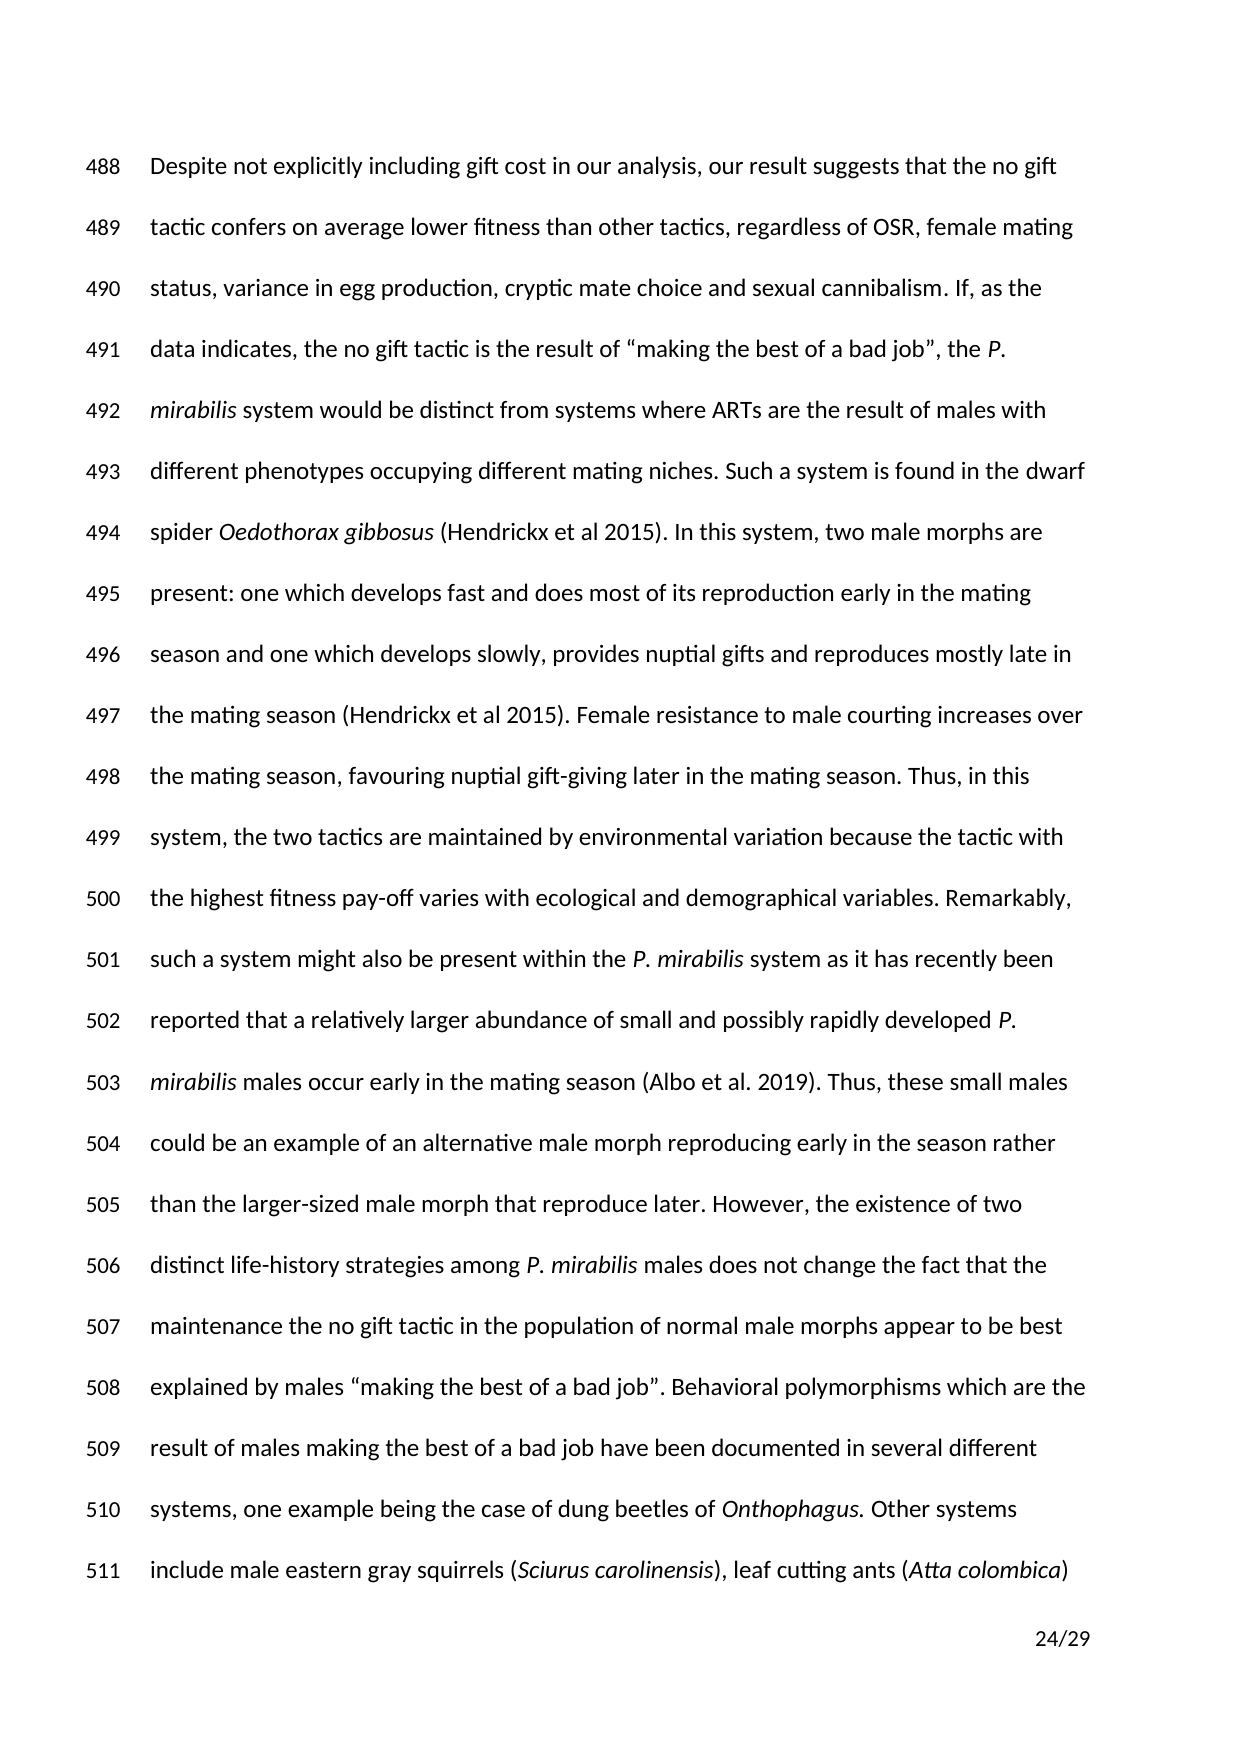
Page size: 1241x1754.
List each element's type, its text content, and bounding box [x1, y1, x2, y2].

text Despite not explicitly including gift cost in our analysis, our result suggests that the no gift tactic confers on average lower fitness than other tactics, regardless of OSR, female mating status, variance in egg production, cryptic mate choice and sexual cannibalism. If, as the data indicates, the no gift tactic is the result of “making the best of a bad job”, the P. mirabilis system would be distinct from systems where ARTs are the result of males with different phenotypes occupying different mating niches. Such a system is found in the dwarf spider Oedothorax gibbosus (Hendrickx et al 2015). In this system, two male morphs are present: one which develops fast and does most of its reproduction early in the mating season and one which develops slowly, provides nuptial gifts and reproduces mostly late in the mating season (Hendrickx et al 2015). Female resistance to male courting increases over the mating season, favouring nuptial gift-giving later in the mating season. Thus, in this system, the two tactics are maintained by environmental variation because the tactic with the highest fitness pay-off varies with ecological and demographical variables. Remarkably, such a system might also be present within the P. mirabilis system as it has recently been reported that a relatively larger abundance of small and possibly rapidly developed P. mirabilis males occur early in the mating season (Albo et al. 2019). Thus, these small males could be an example of an alternative male morph reproducing early in the season rather than the larger-sized male morph that reproduce later. However, the existence of two distinct life-history strategies among P. mirabilis males does not change the fact that the maintenance the no gift tactic in the population of normal male morphs appear to be best explained by males “making the best of a bad job”. Behavioral polymorphisms which are the result of males making the best of a bad job have been documented in several different systems, one example being the case of dung beetles of Onthophagus. Other systems include male eastern gray squirrels (Sciurus carolinensis), leaf cutting ants (Atta colombica) [150, 150, 1090, 1584]
